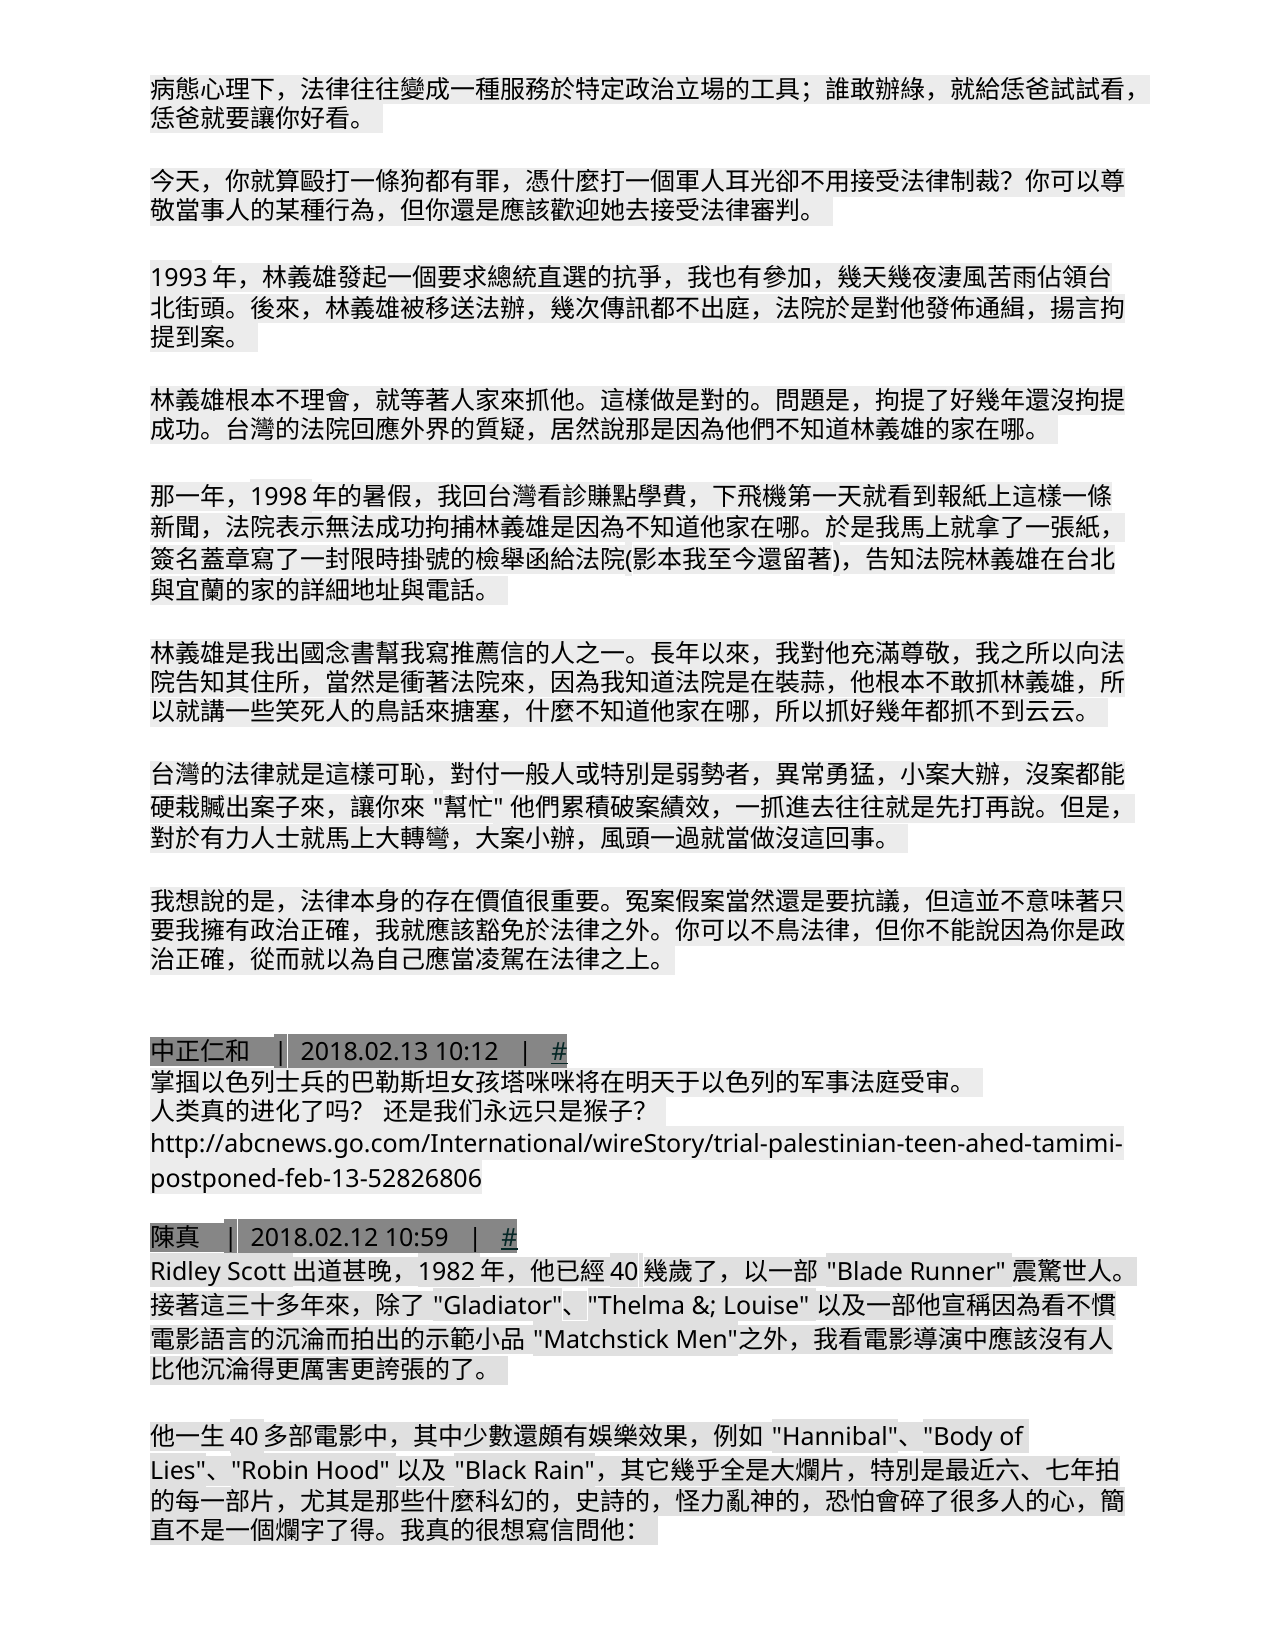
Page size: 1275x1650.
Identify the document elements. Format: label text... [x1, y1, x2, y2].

text 掌掴以色列士兵的巴勒斯坦女孩塔咪咪将在明天于以色列的军事法庭受审。 人类真的进化了吗？ 还是我们永远只是猴子？ http://abcnews.go.com/International/wireStory/trial-palestinian-teen-ahed-tamimi-postponed-feb-13-52826806 [150, 1068, 1125, 1194]
text 中正仁和 | 2018.02.13 10:12 | # [150, 1034, 1125, 1068]
text 陳真 | 2018.02.12 10:59 | # [150, 1219, 1125, 1253]
text Ridley Scott 出道甚晚，1982年，他已經40幾歲了，以一部 "Blade Runner" 震驚世人。接著這三十多年來，除了 "Gladiator"、"Thelma &; Louise" 以及一部他宣稱因為看不慣電影語言的沉淪而拍出的示範小品 "Matchstick Men"之外，我看電影導演中應該沒有人比他沉淪得更厲害更誇張的了。 他一生40多部電影中，其中少數還頗有娛樂效果，例如 "Hannibal"、"Body of Lies"、"Robin Hood" 以及 "Black Rain"，其它幾乎全是大爛片，特別是最近六、七年拍的每一部片，尤其是那些什麼科幻的，史詩的，怪力亂神的，恐怕會碎了很多人的心，簡直不是一個爛字了得。我真的很想寫信問他： "媽的，你是很缺錢嗎？一定要這樣做賤自己嗎？我知道你很早就自己創立電影公司，以賺錢為第一要務，但也不該爛到這種地步啊，究竟是要賺多少錢你才肯罷休？上帝給你才華，你卻棄而不用，這像話嗎？" 學姐原本也是他的影迷，最近五、六年已經拒絕再看他的電影。但我仍不死心，只要是他導演的電影，明知一定又是大爛片，我依舊還是蒙面(因為羞於讓人知道我跑來看爛片)潛入電影院，一再給他機會，而他卻也一再讓我難堪。 每次看完他這些年拍的大爛片，我都很挫折，一個能夠拍出"Blade Runner"的人，怎麼會拍出這種德性的電影？這就好像寫出 "神曲" 的但丁，突然變成幾把刀先生一樣，我真是不敢相信我的眼睛。許多時候，我心裏經常想，他會不會跟羅素一樣，把名字借給別人，賺一筆租金，讓一些白癡拿自己的名字去創作來騙錢？ 一直到這一部 "All the money in the world"，那個才華洋溢的 Ridley Scott似乎才又回來了。這電影顯然有他自己的影子，嗜錢如命的主人翁似乎就是他自己，他給自己提出了一些質疑，同時也給自己做了一些難以言喻的回應。 只要電影這玩意還在，人們永遠都會記得"Blade Runner"。Scott都已經八十多歲了，一個有點本事的人，總該給這世界留下一些不變的、永恆的、純粹的東西，不再讓人失望。 [150, 1253, 1125, 1545]
text 我認為，眾人把一個未成年少女的攻擊軍人行為抬舉為英雄是不對的，並非說少女不能有義憤，而是說旁人抬舉這樣一種行為，難道不就是一種政治操作？ 我能理解一些所謂左派人士反對成年人對於未成年人的"監護"，但我覺得那多少是在唱高調。一個以成年人為主的社會，倘若想要操弄或鼓吹小孩去做任何一件事，有什麼難？今天倘若人渣黨願意，他隨時可以再發動任何一場所謂學運，搞得可歌可泣、男男女女萬眾沸騰，根本一點困難都沒有。 大學生尚且如此容易煽動，更何況未成年人。我不是說要保護他們，而是說，基於某種政治目的或立場而鼓吹之、抬舉之，難道不就是一種比所謂監護或保護還更強烈的操弄？ 另一方面，我也不認為以法律制裁這樣一種行為有哪一點不對？即使再怎麼正義的行為也該接受法律的制裁。甘地有哪一次反對英國殖民統治所施加於他或印度人身上的刑罰？法律之外的私刑當然不對，但法律 "本身" 的基本存在價值還是應該獲得各方的尊重。 人渣黨在這島上所鼓吹的就是一種凌駕於一切法律之上的行為與心態，簡單說就是只要(我自認為)是正義的或正確的，恁爸恁祖媽想要幹什麼就幹什麼，法律倘若膽敢對我不敬或不利，那就是司法迫害，就是國家暴力，就是什麼違反人權。人渣黨及其一大票走狗文人最喜歡操弄這樣一些鬼話，台灣在這一點上所遭受的摧殘還不夠多嗎？在這樣一種惡質病態心理下，法律往往變成一種服務於特定政治立場的工具；誰敢辦綠，就給恁爸試試看，恁爸就要讓你好看。 今天，你就算毆打一條狗都有罪，憑什麼打一個軍人耳光卻不用接受法律制裁？你可以尊敬當事人的某種行為，但你還是應該歡迎她去接受法律審判。 1993年，林義雄發起一個要求總統直選的抗爭，我也有參加，幾天幾夜淒風苦雨佔領台北街頭。後來，林義雄被移送法辦，幾次傳訊都不出庭，法院於是對他發佈通緝，揚言拘提到案。 林義雄根本不理會，就等著人家來抓他。這樣做是對的。問題是，拘提了好幾年還沒拘提成功。台灣的法院回應外界的質疑，居然說那是因為他們不知道林義雄的家在哪。 那一年，1998年的暑假，我回台灣看診賺點學費，下飛機第一天就看到報紙上這樣一條新聞，法院表示無法成功拘捕林義雄是因為不知道他家在哪。於是我馬上就拿了一張紙，簽名蓋章寫了一封限時掛號的檢舉函給法院(影本我至今還留著)，告知法院林義雄在台北與宜蘭的家的詳細地址與電話。 林義雄是我出國念書幫我寫推薦信的人之一。長年以來，我對他充滿尊敬，我之所以向法院告知其住所，當然是衝著法院來，因為我知道法院是在裝蒜，他根本不敢抓林義雄，所以就講一些笑死人的鳥話來搪塞，什麼不知道他家在哪，所以抓好幾年都抓不到云云。 台灣的法律就是這樣可恥，對付一般人或特別是弱勢者，異常勇猛，小案大辦，沒案都能硬栽贓出案子來，讓你來 "幫忙" 他們累積破案績效，一抓進去往往就是先打再說。但是，對於有力人士就馬上大轉彎，大案小辦，風頭一過就當做沒這回事。 我想說的是，法律本身的存在價值很重要。冤案假案當然還是要抗議，但這並不意味著只要我擁有政治正確，我就應該豁免於法律之外。你可以不鳥法律，但你不能說因為你是政治正確，從而就以為自己應當凌駕在法律之上。 [150, 75, 1125, 975]
